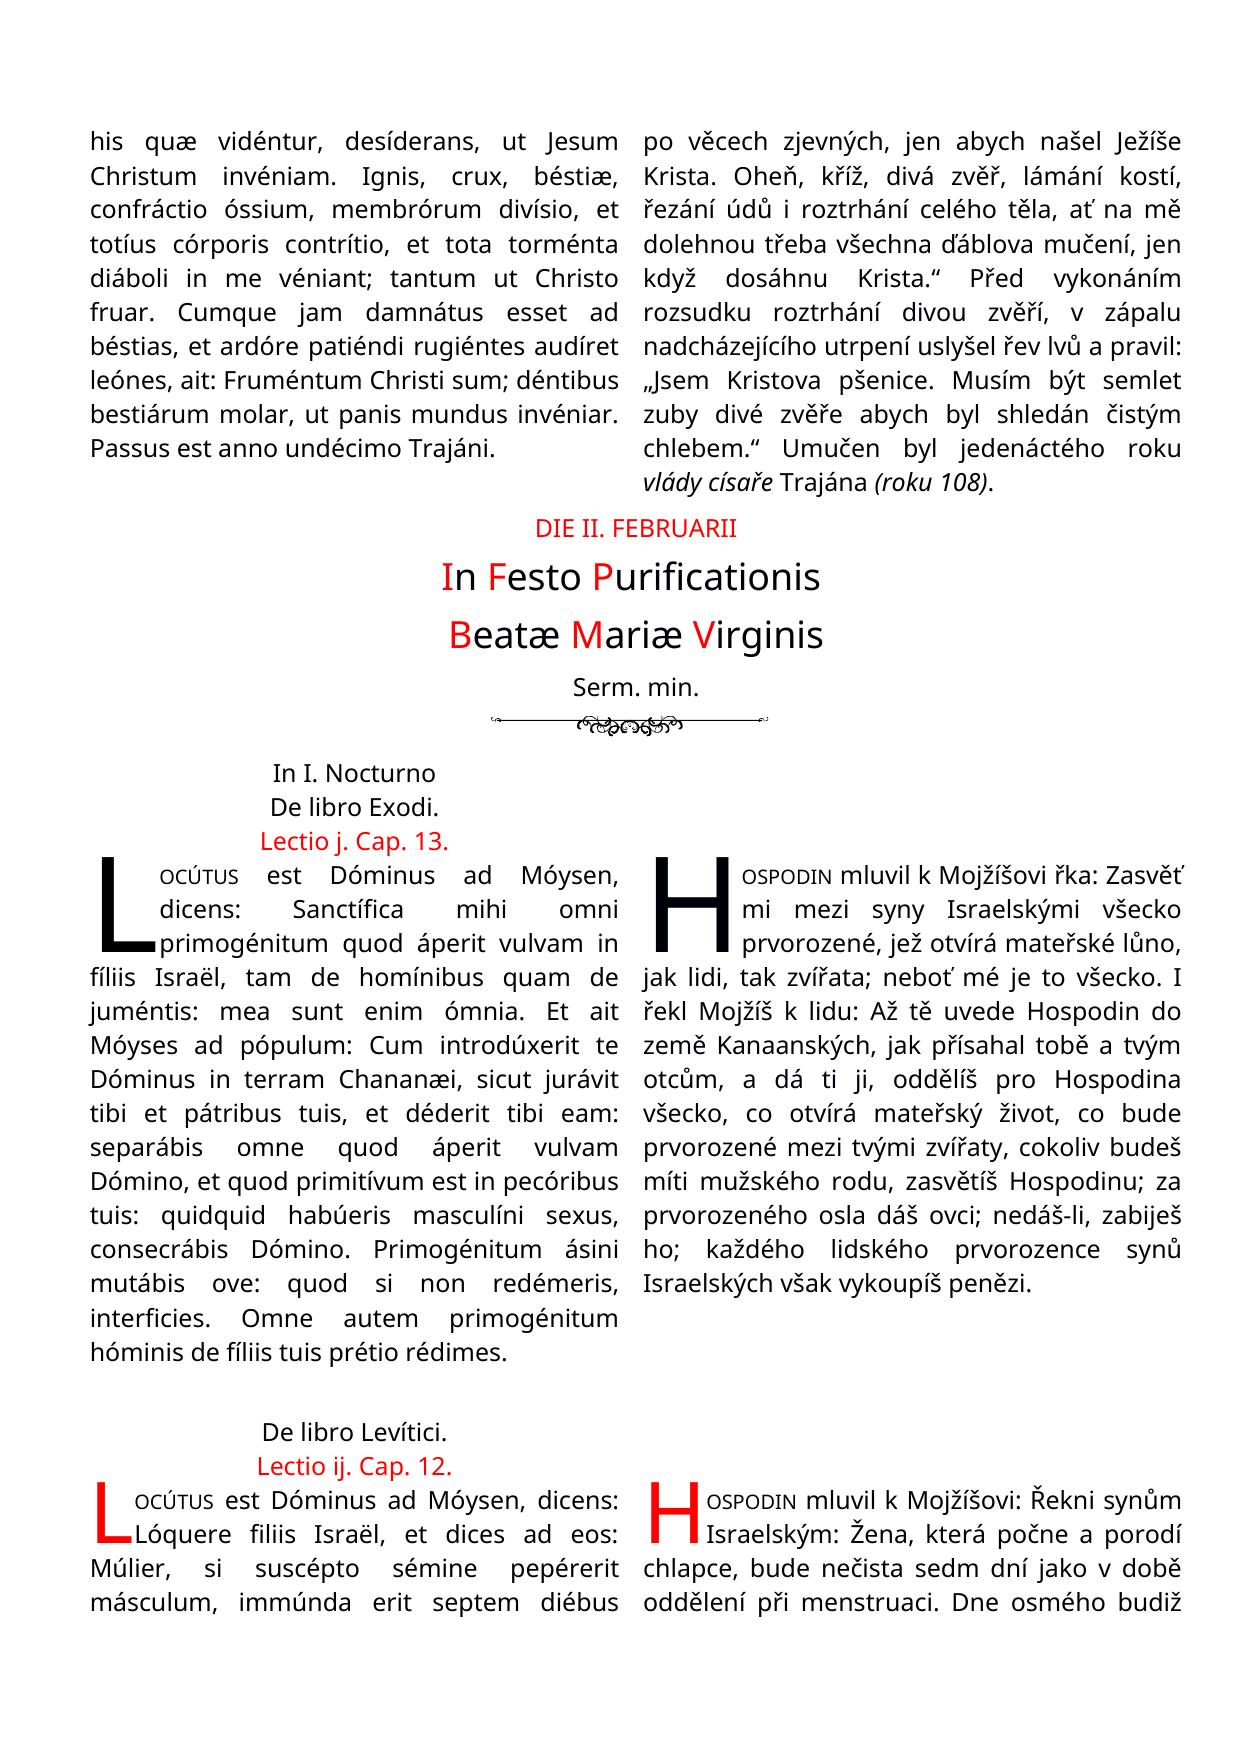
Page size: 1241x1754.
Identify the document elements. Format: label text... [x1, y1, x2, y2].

table_cell po věcech zjevných, jen abych našel Ježíše Krista. Oheň, kříž, divá zvěř, lámání kostí, řezání údů i roztrhání celého těla, ať na mě dolehnou třeba všechna ďáblova mučení, jen když dosáhnu Krista.“ Před vykonáním rozsudku roztrhání divou zvěří, v zápalu nadcházejícího utrpení uslyšel řev lvů a pravil: „Jsem Kristova pšenice. Musím být semlet zuby divé zvěře abych byl shledán čistým chlebem.“ Umučen byl jedenáctého roku vlády císaře Trajána (roku 108). [631, 118, 1194, 505]
table_cell his quæ vidéntur, desíderans, ut Jesum Christum invéniam. Ignis, crux, béstiæ, confráctio óssium, membrórum divísio, et totíus córporis contrítio, et tota torménta diáboli in me véniant; tantum ut Christo fruar. Cumque jam damnátus esset ad béstias, et ardóre patiéndi rugiéntes audíret leónes, ait: Fruméntum Christi sum; déntibus bestiárum molar, ut panis mundus invéniar. Passus est anno undécimo Trajáni. [78, 118, 631, 505]
table_cell In I. Nocturno De libro Exodi. Lectio j. Cap. 13. Locútus est Dóminus ad Móysen, dicens: Sanctífica mihi omni primogénitum quod áperit vulvam in fíliis Israël, tam de homínibus quam de juméntis: mea sunt enim ómnia. Et ait Móyses ad pópulum: Cum introdúxerit te Dóminus in terram Chananæi, sicut jurávit tibi et pátribus tuis, et déderit tibi eam: separábis omne quod áperit vulvam Dómino, et quod primitívum est in pecóribus tuis: quidquid habúeris masculíni sexus, consecrábis Dómino. Primogénitum ásini mutábis ove: quod si non redémeris, interficies. Omne autem primogénitum hóminis de fíliis tuis prétio rédimes. [78, 749, 631, 1408]
table_cell Hospodin mluvil k Mojžíšovi řka: Zasvěť mi mezi syny Israelskými všecko prvorozené, jež otvírá mateřské lůno, jak lidi, tak zvířata; neboť mé je to všecko. I řekl Mojžíš k lidu: Až tě uvede Hospodin do země Kanaanských, jak přísahal tobě a tvým otcům, a dá ti ji, oddělíš pro Hospodina všecko, co otvírá mateřský život, co bude prvorozené mezi tvými zvířaty, cokoliv budeš míti mužského rodu, zasvětíš Hospodinu; za prvorozeného osla dáš ovci; nedáš-li, zabiješ ho; každého lidského prvorozence synů Israelských však vykoupíš penězi. [631, 749, 1194, 1408]
table_cell Hospodin mluvil k Mojžíšovi: Řekni synům Israelským: Žena, která počne a porodí chlapce, bude nečista sedm dní jako v době oddělení při menstruaci. Dne osmého budiž [631, 1408, 1194, 1624]
table_cell De libro Levítici. Lectio ij. Cap. 12. Locútus est Dóminus ad Móysen, dicens: Lóquere filiis Israël, et dices ad eos: Múlier, si suscépto sémine pepérerit másculum, immúnda erit septem diébus [78, 1408, 631, 1624]
table_cell DIE II. FEBRUARII In Festo Purificationis Beatæ Mariæ Virginis Serm. min. [78, 505, 1194, 749]
